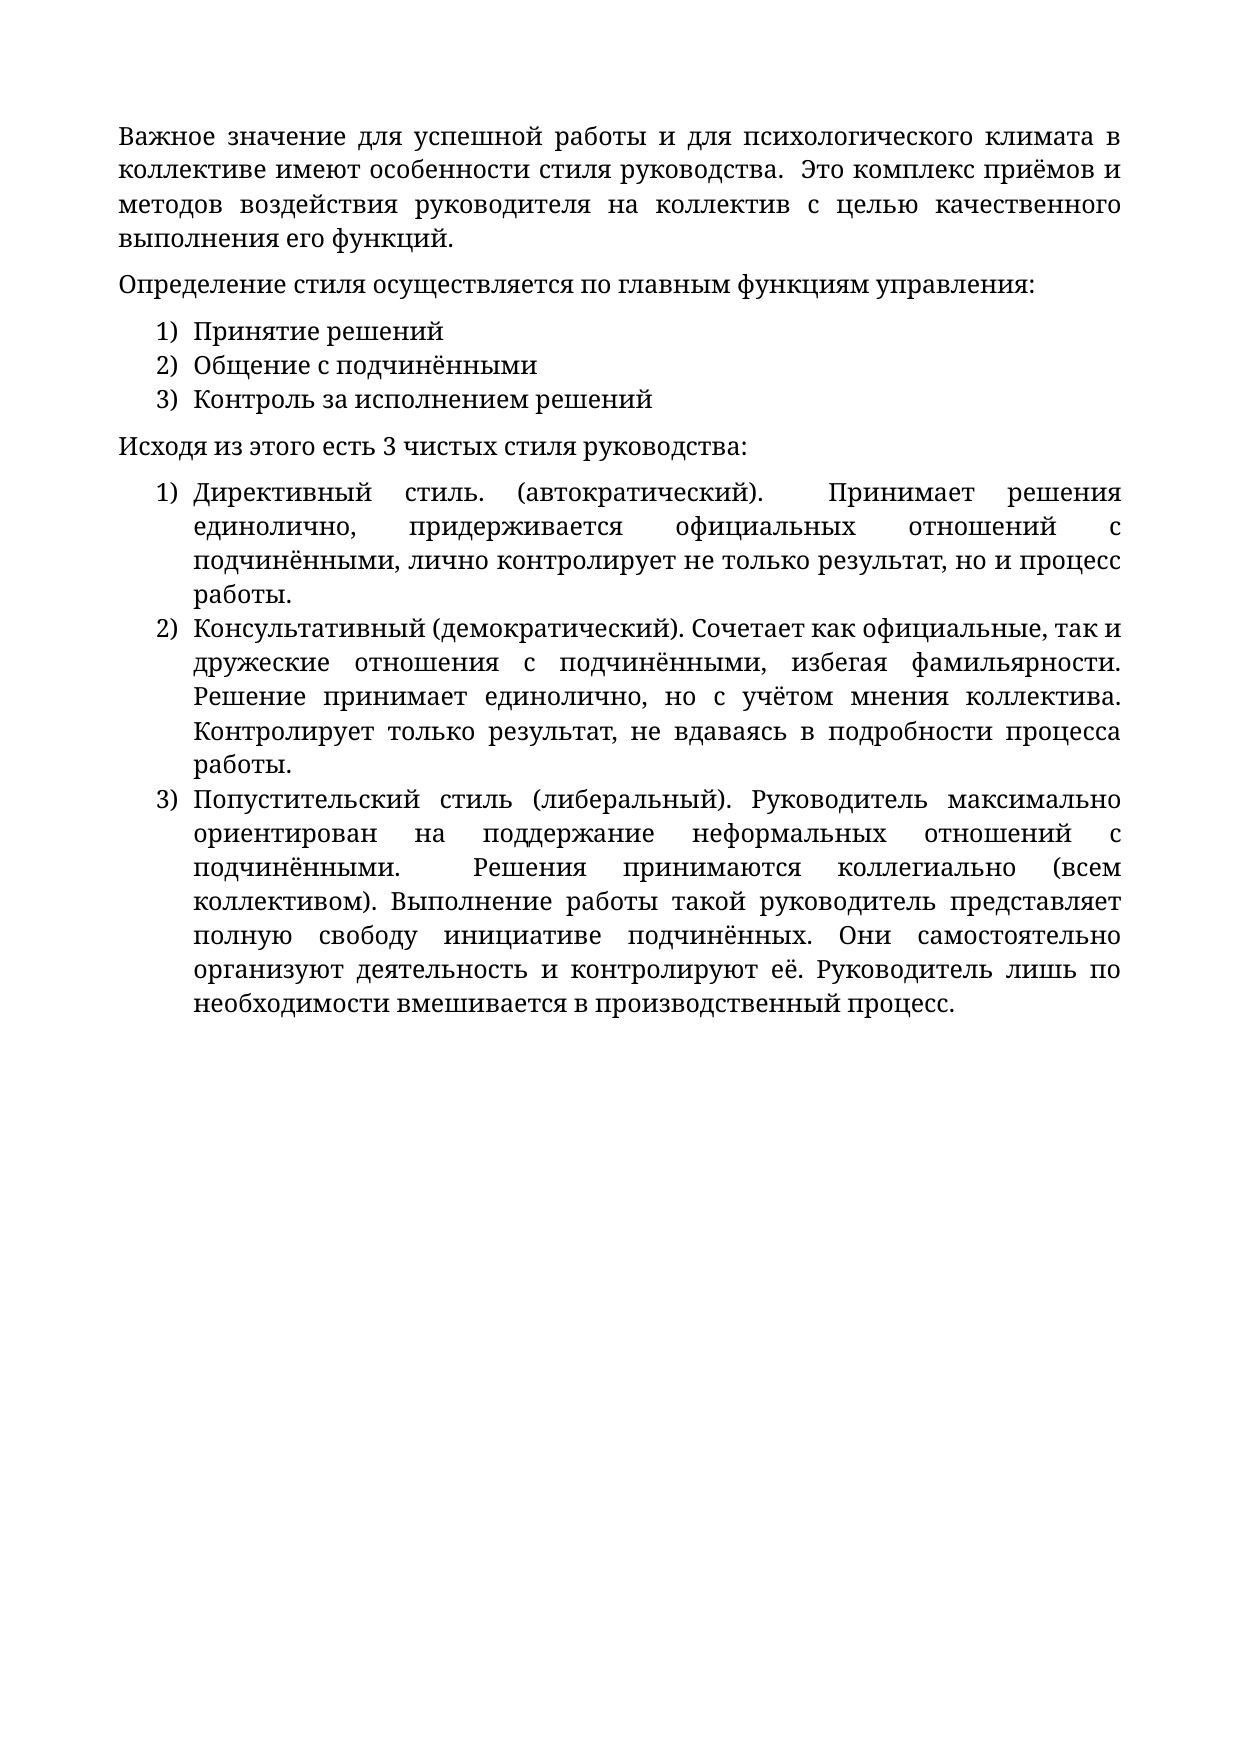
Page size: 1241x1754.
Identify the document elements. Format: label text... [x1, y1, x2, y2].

text Определение стиля осуществляется по главным функциям управления: [118, 267, 1122, 301]
text Важное значение для успешной работы и для психологического климата в коллективе имеют особенности стиля руководства. Это комплекс приёмов и методов воздействия руководителя на коллектив с целью качественного выполнения его функций. [118, 118, 1122, 254]
list Консультативный (демократический). Сочетает как официальные, так и дружеские отношения с подчинёнными, избегая фамильярности. Решение принимает единолично, но с учётом мнения коллектива. Контролирует только результат, не вдаваясь в подробности процесса работы. [156, 611, 1122, 781]
list Принятие решений [156, 313, 1122, 347]
list Попустительский стиль (либеральный). Руководитель максимально ориентирован на поддержание неформальных отношений с подчинёнными. Решения принимаются коллегиально (всем коллективом). Выполнение работы такой руководитель представляет полную свободу инициативе подчинённых. Они самостоятельно организуют деятельность и контролируют её. Руководитель лишь по необходимости вмешивается в производственный процесс. [156, 781, 1122, 1020]
list Общение с подчинёнными [156, 347, 1122, 382]
text Исходя из этого есть 3 чистых стиля руководства: [118, 428, 1122, 462]
list Контроль за исполнением решений [156, 382, 1122, 416]
list Директивный стиль. (автократический). Принимает решения единолично, придерживается официальных отношений с подчинёнными, лично контролирует не только результат, но и процесс работы. [156, 475, 1122, 611]
